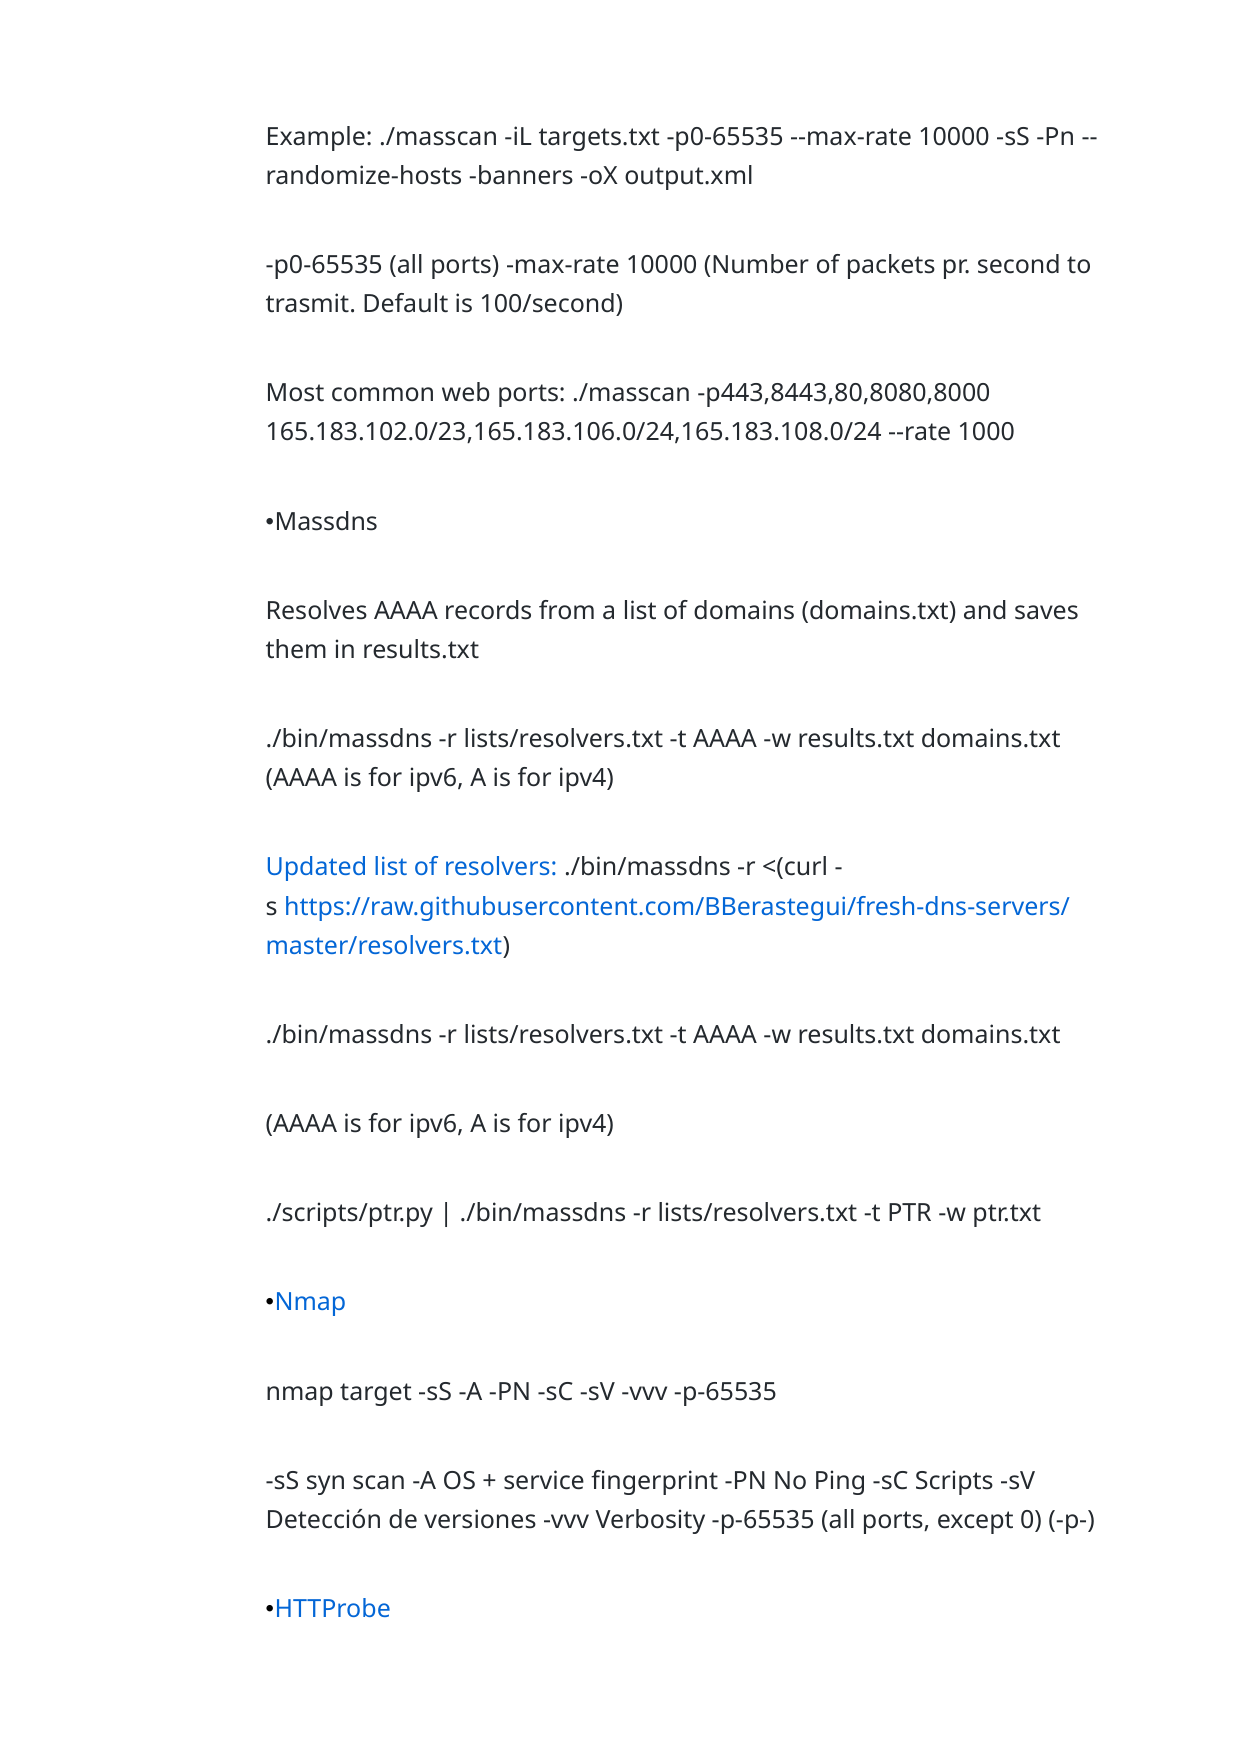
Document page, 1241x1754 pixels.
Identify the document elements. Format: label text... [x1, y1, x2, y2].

list (AAAA is for ipv6, A is for ipv4) [118, 1106, 1122, 1140]
list nmap target -sS -A -PN -sC -sV -vvv -p-65535 [118, 1373, 1122, 1407]
list -p0-65535 (all ports) -max-rate 10000 (Number of packets pr. second to trasmit. Default is 100/second) [118, 246, 1122, 320]
list ./bin/massdns -r lists/resolvers.txt -t AAAA -w results.txt domains.txt (AAAA is for ipv6, A is for ipv4) [118, 721, 1122, 794]
list -sS syn scan -A OS + service fingerprint -PN No Ping -sC Scripts -sV Detección de versiones -vvv Verbosity -p-65535 (all ports, except 0) (-p-) [118, 1462, 1122, 1536]
list Massdns [118, 503, 1122, 537]
list ./scripts/ptr.py | ./bin/massdns -r lists/resolvers.txt -t PTR -w ptr.txt [118, 1195, 1122, 1229]
list Updated list of resolvers: ./bin/massdns -r <(curl -s https://raw.githubusercontent.com/BBerastegui/fresh-dns-servers/master/resolvers.txt) [118, 849, 1122, 961]
list Resolves AAAA records from a list of domains (domains.txt) and saves them in results.txt [118, 592, 1122, 666]
list Example: ./masscan -iL targets.txt -p0-65535 --max-rate 10000 -sS -Pn --randomize-hosts -banners -oX output.xml [118, 118, 1122, 191]
list Most common web ports: ./masscan -p443,8443,80,8080,8000 165.183.102.0/23,165.183.106.0/24,165.183.108.0/24 --rate 1000 [118, 375, 1122, 448]
list Nmap [118, 1284, 1122, 1318]
list ./bin/massdns -r lists/resolvers.txt -t AAAA -w results.txt domains.txt [118, 1016, 1122, 1051]
list HTTProbe [118, 1591, 1122, 1625]
